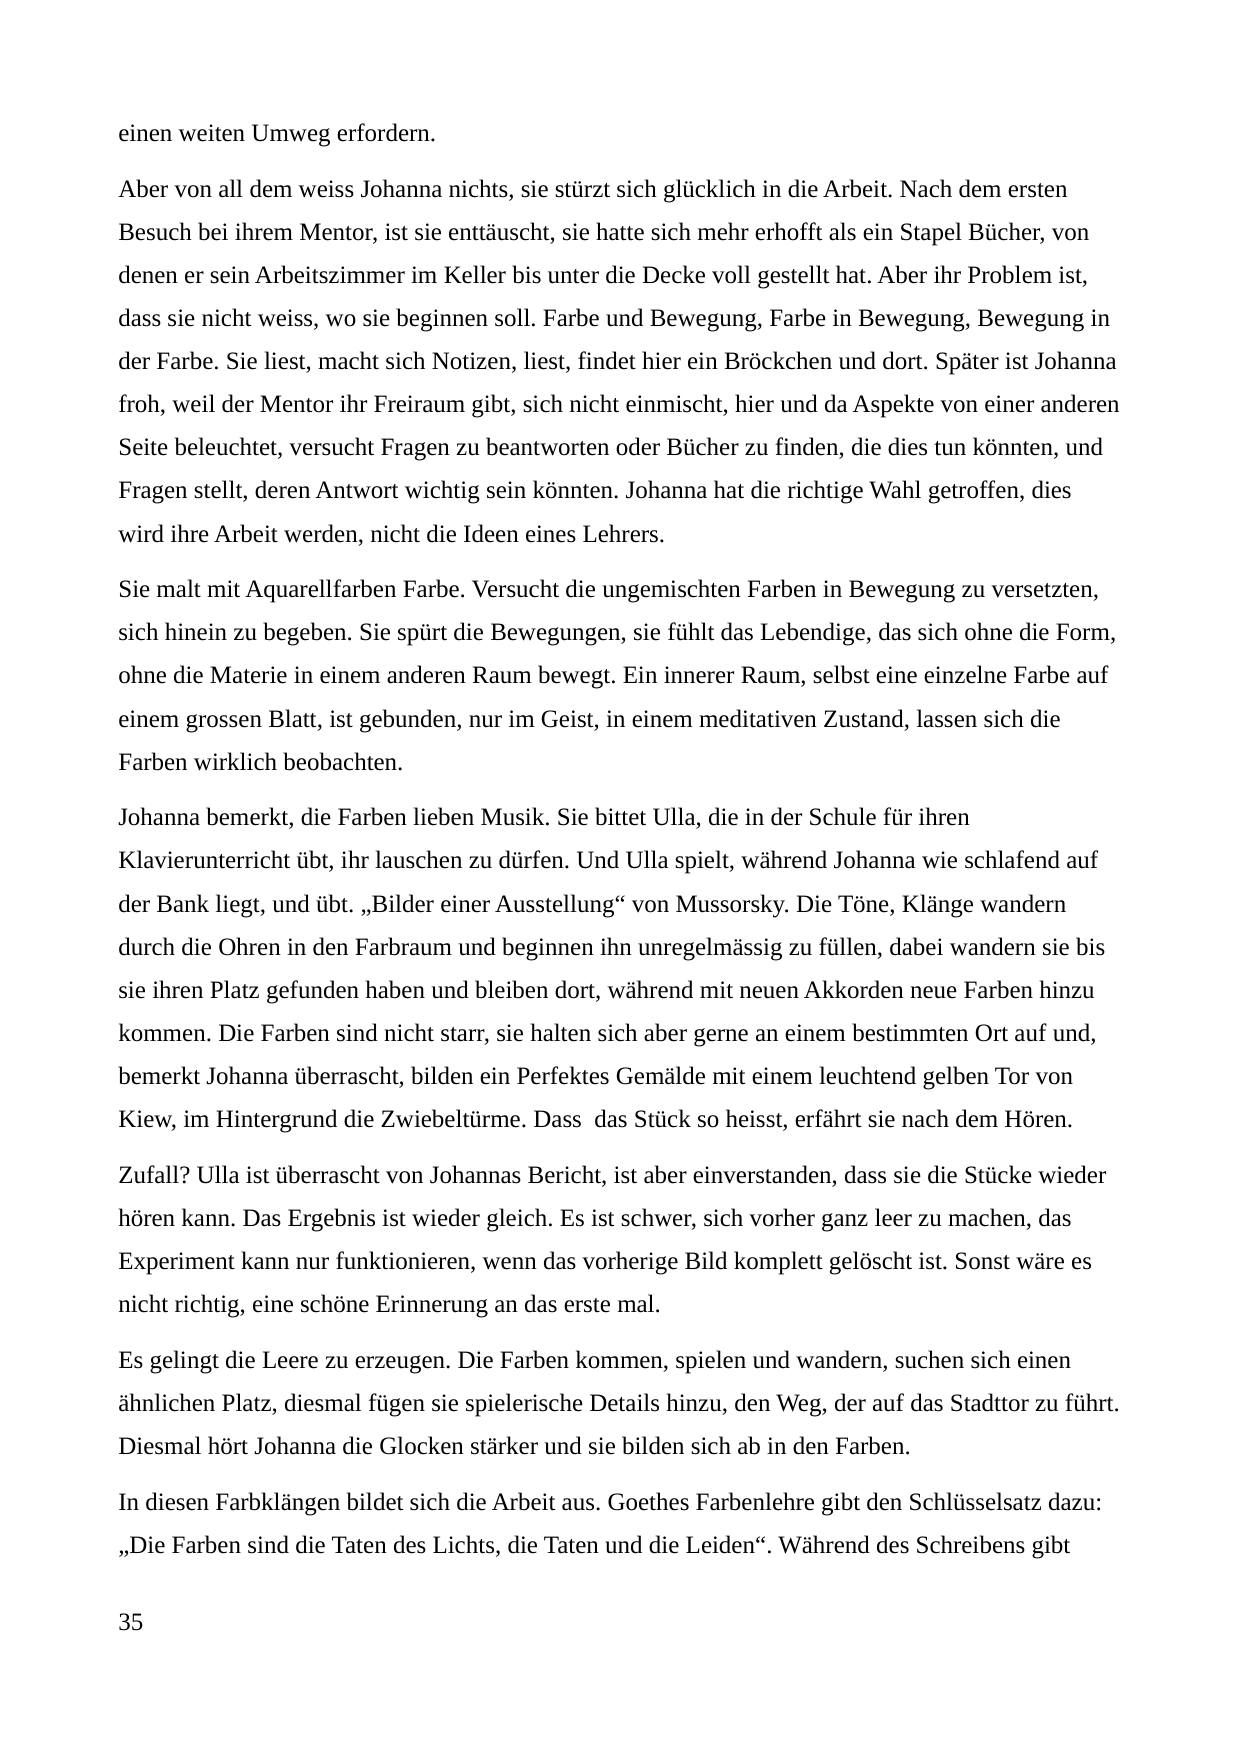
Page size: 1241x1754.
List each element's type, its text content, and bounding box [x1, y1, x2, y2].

text In diesen Farbklängen bildet sich die Arbeit aus. Goethes Farbenlehre gibt den Schlüsselsatz dazu: „Die Farben sind die Taten des Lichts, die Taten und die Leiden“. Während des Schreibens gibt [118, 1487, 1122, 1559]
text Sie malt mit Aquarellfarben Farbe. Versucht die ungemischten Farben in Bewegung zu versetzten, sich hinein zu begeben. Sie spürt die Bewegungen, sie fühlt das Lebendige, das sich ohne die Form, ohne die Materie in einem anderen Raum bewegt. Ein innerer Raum, selbst eine einzelne Farbe auf einem grossen Blatt, ist gebunden, nur im Geist, in einem meditativen Zustand, lassen sich die Farben wirklich beobachten. [118, 574, 1122, 776]
text Zufall? Ulla ist überrascht von Johannas Bericht, ist aber einverstanden, dass sie die Stücke wieder hören kann. Das Ergebnis ist wieder gleich. Es ist schwer, sich vorher ganz leer zu machen, das Experiment kann nur funktionieren, wenn das vorherige Bild komplett gelöscht ist. Sonst wäre es nicht richtig, eine schöne Erinnerung an das erste mal. [118, 1160, 1122, 1318]
text Es gelingt die Leere zu erzeugen. Die Farben kommen, spielen und wandern, suchen sich einen ähnlichen Platz, diesmal fügen sie spielerische Details hinzu, den Weg, der auf das Stadttor zu führt. Diesmal hört Johanna die Glocken stärker und sie bilden sich ab in den Farben. [118, 1345, 1122, 1460]
text Johanna bemerkt, die Farben lieben Musik. Sie bittet Ulla, die in der Schule für ihren Klavierunterricht übt, ihr lauschen zu dürfen. Und Ulla spielt, während Johanna wie schlafend auf der Bank liegt, und übt. „Bilder einer Ausstellung“ von Mussorsky. Die Töne, Klänge wandern durch die Ohren in den Farbraum und beginnen ihn unregelmässig zu füllen, dabei wandern sie bis sie ihren Platz gefunden haben und bleiben dort, während mit neuen Akkorden neue Farben hinzu kommen. Die Farben sind nicht starr, sie halten sich aber gerne an einem bestimmten Ort auf und, bemerkt Johanna überrascht, bilden ein Perfektes Gemälde mit einem leuchtend gelben Tor von Kiew, im Hintergrund die Zwiebeltürme. Dass das Stück so heisst, erfährt sie nach dem Hören. [118, 802, 1122, 1133]
text einen weiten Umweg erfordern. [118, 118, 1122, 147]
text Aber von all dem weiss Johanna nichts, sie stürzt sich glücklich in die Arbeit. Nach dem ersten Besuch bei ihrem Mentor, ist sie enttäuscht, sie hatte sich mehr erhofft als ein Stapel Bücher, von denen er sein Arbeitszimmer im Keller bis unter die Decke voll gestellt hat. Aber ihr Problem ist, dass sie nicht weiss, wo sie beginnen soll. Farbe und Bewegung, Farbe in Bewegung, Bewegung in der Farbe. Sie liest, macht sich Notizen, liest, findet hier ein Bröckchen und dort. Später ist Johanna froh, weil der Mentor ihr Freiraum gibt, sich nicht einmischt, hier und da Aspekte von einer anderen Seite beleuchtet, versucht Fragen zu beantworten oder Bücher zu finden, die dies tun könnten, und Fragen stellt, deren Antwort wichtig sein könnten. Johanna hat die richtige Wahl getroffen, dies wird ihre Arbeit werden, nicht die Ideen eines Lehrers. [118, 174, 1122, 547]
